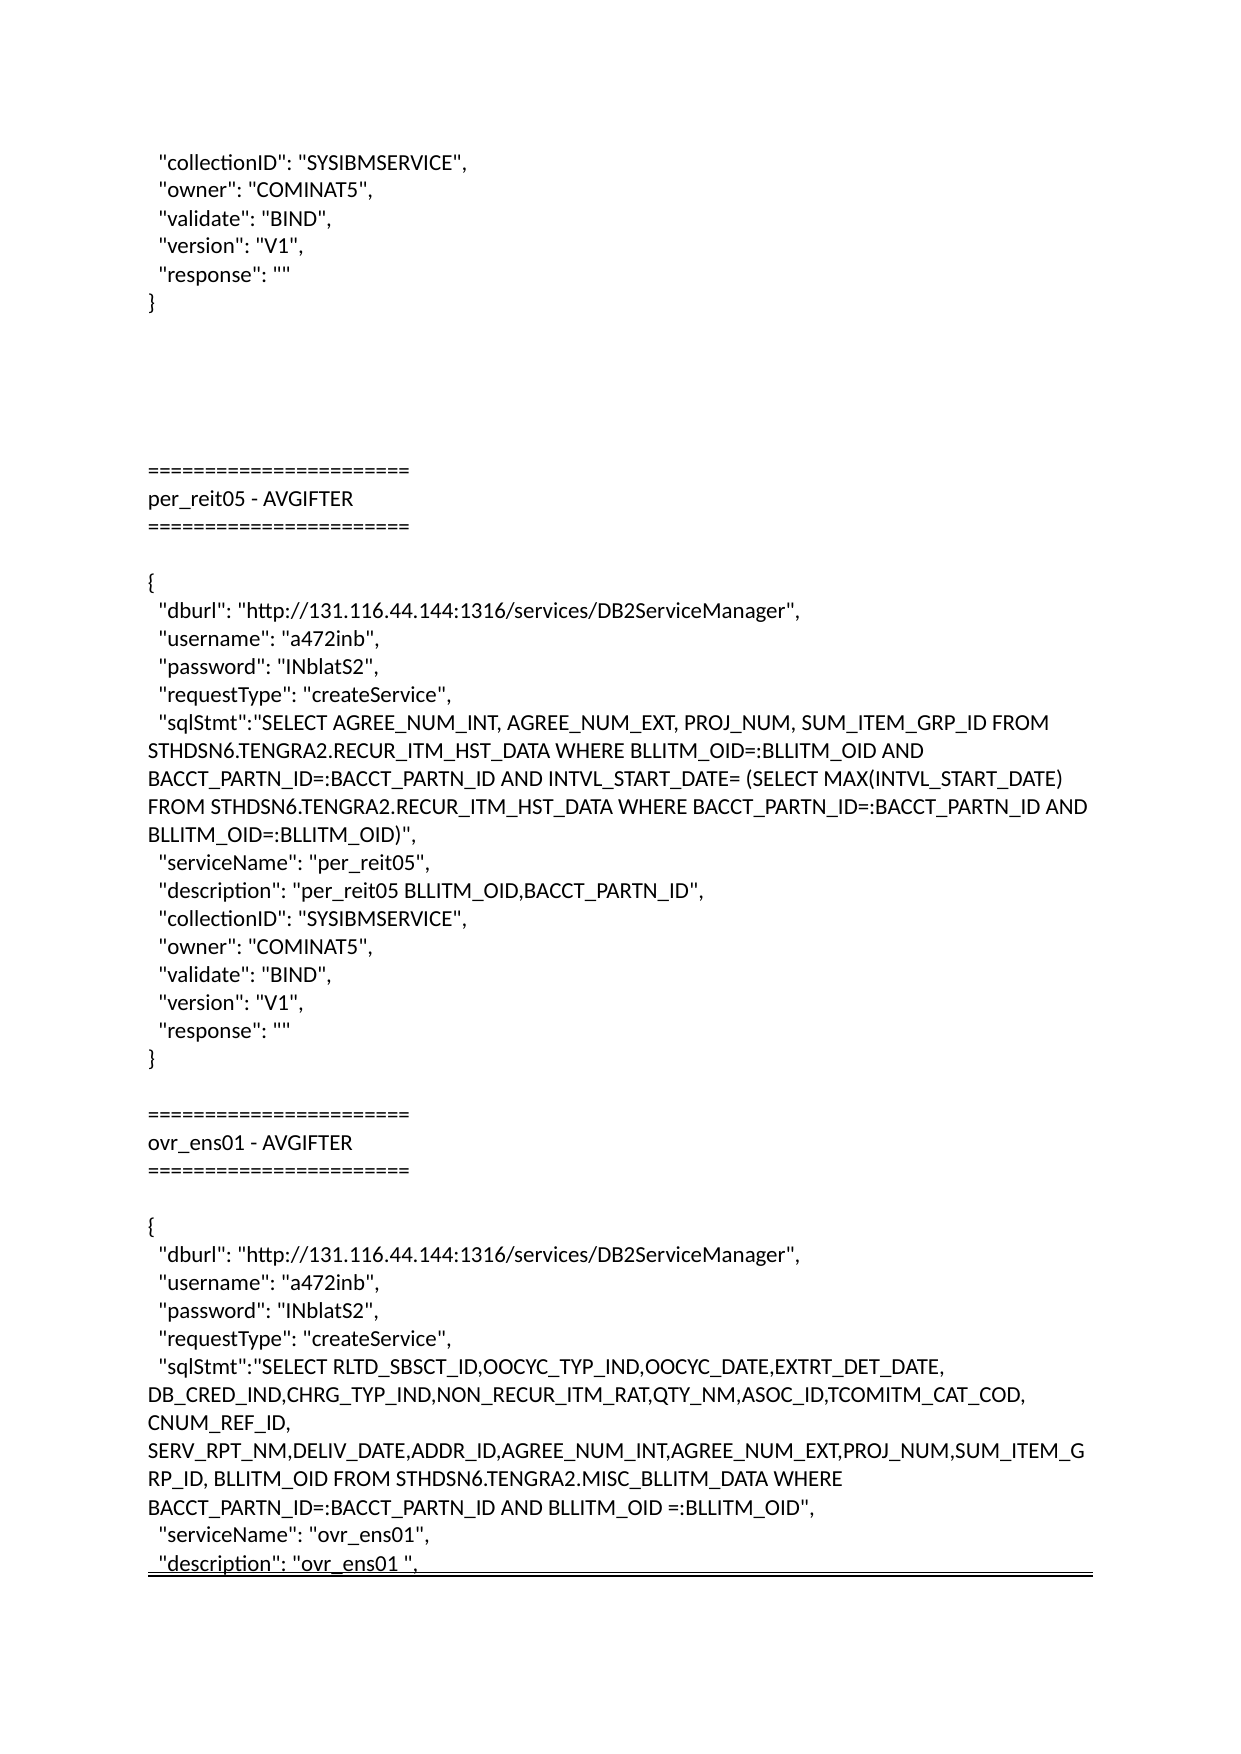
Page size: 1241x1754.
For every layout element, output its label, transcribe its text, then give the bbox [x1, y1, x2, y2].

text "validate": "BIND", [148, 204, 1093, 232]
text "sqlStmt":"SELECT AGREE_NUM_INT, AGREE_NUM_EXT, PROJ_NUM, SUM_ITEM_GRP_ID FROM STHDSN6.TENGRA2.RECUR_ITM_HST_DATA WHERE BLLITM_OID=:BLLITM_OID AND BACCT_PARTN_ID=:BACCT_PARTN_ID AND INTVL_START_DATE= (SELECT MAX(INTVL_START_DATE) FROM STHDSN6.TENGRA2.RECUR_ITM_HST_DATA WHERE BACCT_PARTN_ID=:BACCT_PARTN_ID AND BLLITM_OID=:BLLITM_OID)", [148, 708, 1093, 848]
text ======================= [148, 512, 1093, 540]
text "response": "" [148, 260, 1093, 288]
text "requestType": "createService", [148, 1324, 1093, 1352]
text } [148, 288, 1093, 316]
text "password": "INblatS2", [148, 652, 1093, 680]
text per_reit05 - AVGIFTER [148, 484, 1093, 512]
text { [148, 1212, 1093, 1240]
text ======================= [148, 1156, 1093, 1184]
text "description": "per_reit05 BLLITM_OID,BACCT_PARTN_ID", [148, 876, 1093, 904]
text ======================= [148, 1100, 1093, 1128]
text "collectionID": "SYSIBMSERVICE", [148, 904, 1093, 932]
text "version": "V1", [148, 232, 1093, 260]
text "response": "" [148, 1016, 1093, 1044]
text "dburl": "http://131.116.44.144:1316/services/DB2ServiceManager", [148, 596, 1093, 624]
text "validate": "BIND", [148, 960, 1093, 988]
text "serviceName": "ovr_ens01", [148, 1521, 1093, 1549]
text { [148, 568, 1093, 596]
text "sqlStmt":"SELECT RLTD_SBSCT_ID,OOCYC_TYP_IND,OOCYC_DATE,EXTRT_DET_DATE, DB_CRED_IND,CHRG_TYP_IND,NON_RECUR_ITM_RAT,QTY_NM,ASOC_ID,TCOMITM_CAT_COD, CNUM_REF_ID, SERV_RPT_NM,DELIV_DATE,ADDR_ID,AGREE_NUM_INT,AGREE_NUM_EXT,PROJ_NUM,SUM_ITEM_GRP_ID, BLLITM_OID FROM STHDSN6.TENGRA2.MISC_BLLITM_DATA WHERE BACCT_PARTN_ID=:BACCT_PARTN_ID AND BLLITM_OID =:BLLITM_OID", [148, 1352, 1093, 1521]
text "password": "INblatS2", [148, 1296, 1093, 1324]
text "version": "V1", [148, 988, 1093, 1016]
text "username": "a472inb", [148, 624, 1093, 652]
text } [148, 1044, 1093, 1072]
text "owner": "COMINAT5", [148, 932, 1093, 960]
text "description": "ovr_ens01 ", [148, 1549, 1093, 1572]
text ovr_ens01 - AVGIFTER [148, 1128, 1093, 1156]
text "requestType": "createService", [148, 680, 1093, 708]
text ======================= [148, 456, 1093, 484]
text "serviceName": "per_reit05", [148, 848, 1093, 876]
text "collectionID": "SYSIBMSERVICE", [148, 148, 1093, 176]
text "username": "a472inb", [148, 1268, 1093, 1296]
text "dburl": "http://131.116.44.144:1316/services/DB2ServiceManager", [148, 1240, 1093, 1268]
text "owner": "COMINAT5", [148, 176, 1093, 204]
